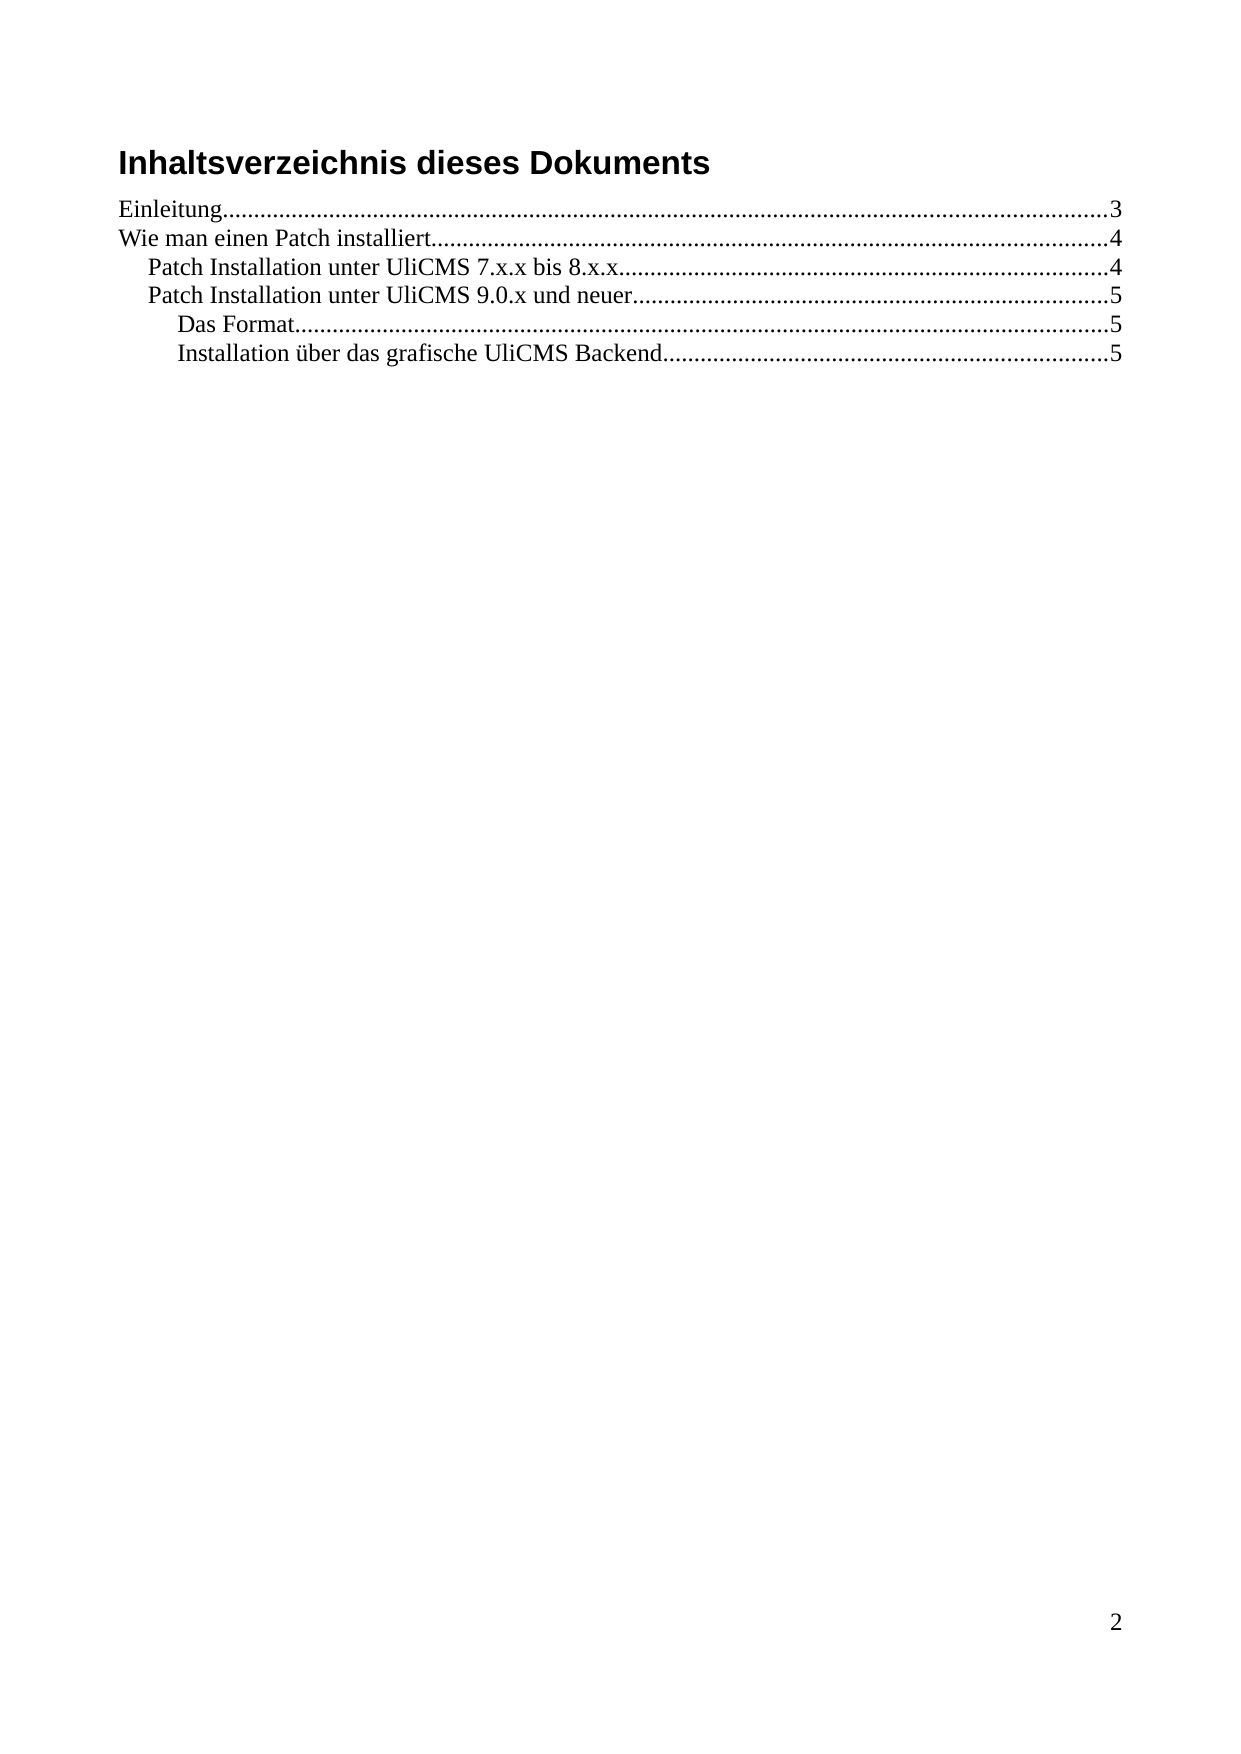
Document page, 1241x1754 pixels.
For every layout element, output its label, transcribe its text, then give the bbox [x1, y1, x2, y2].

text Das Format 5 [177, 309, 1122, 338]
text Installation über das grafische UliCMS Backend 5 [177, 338, 1122, 367]
text Patch Installation unter UliCMS 7.x.x bis 8.x.x 4 [148, 252, 1122, 280]
text Wie man einen Patch installiert 4 [118, 223, 1122, 252]
text Einleitung 3 [118, 194, 1122, 223]
subtitle Inhaltsverzeichnis dieses Dokuments [118, 143, 1122, 182]
text Patch Installation unter UliCMS 9.0.x und neuer 5 [148, 280, 1122, 309]
